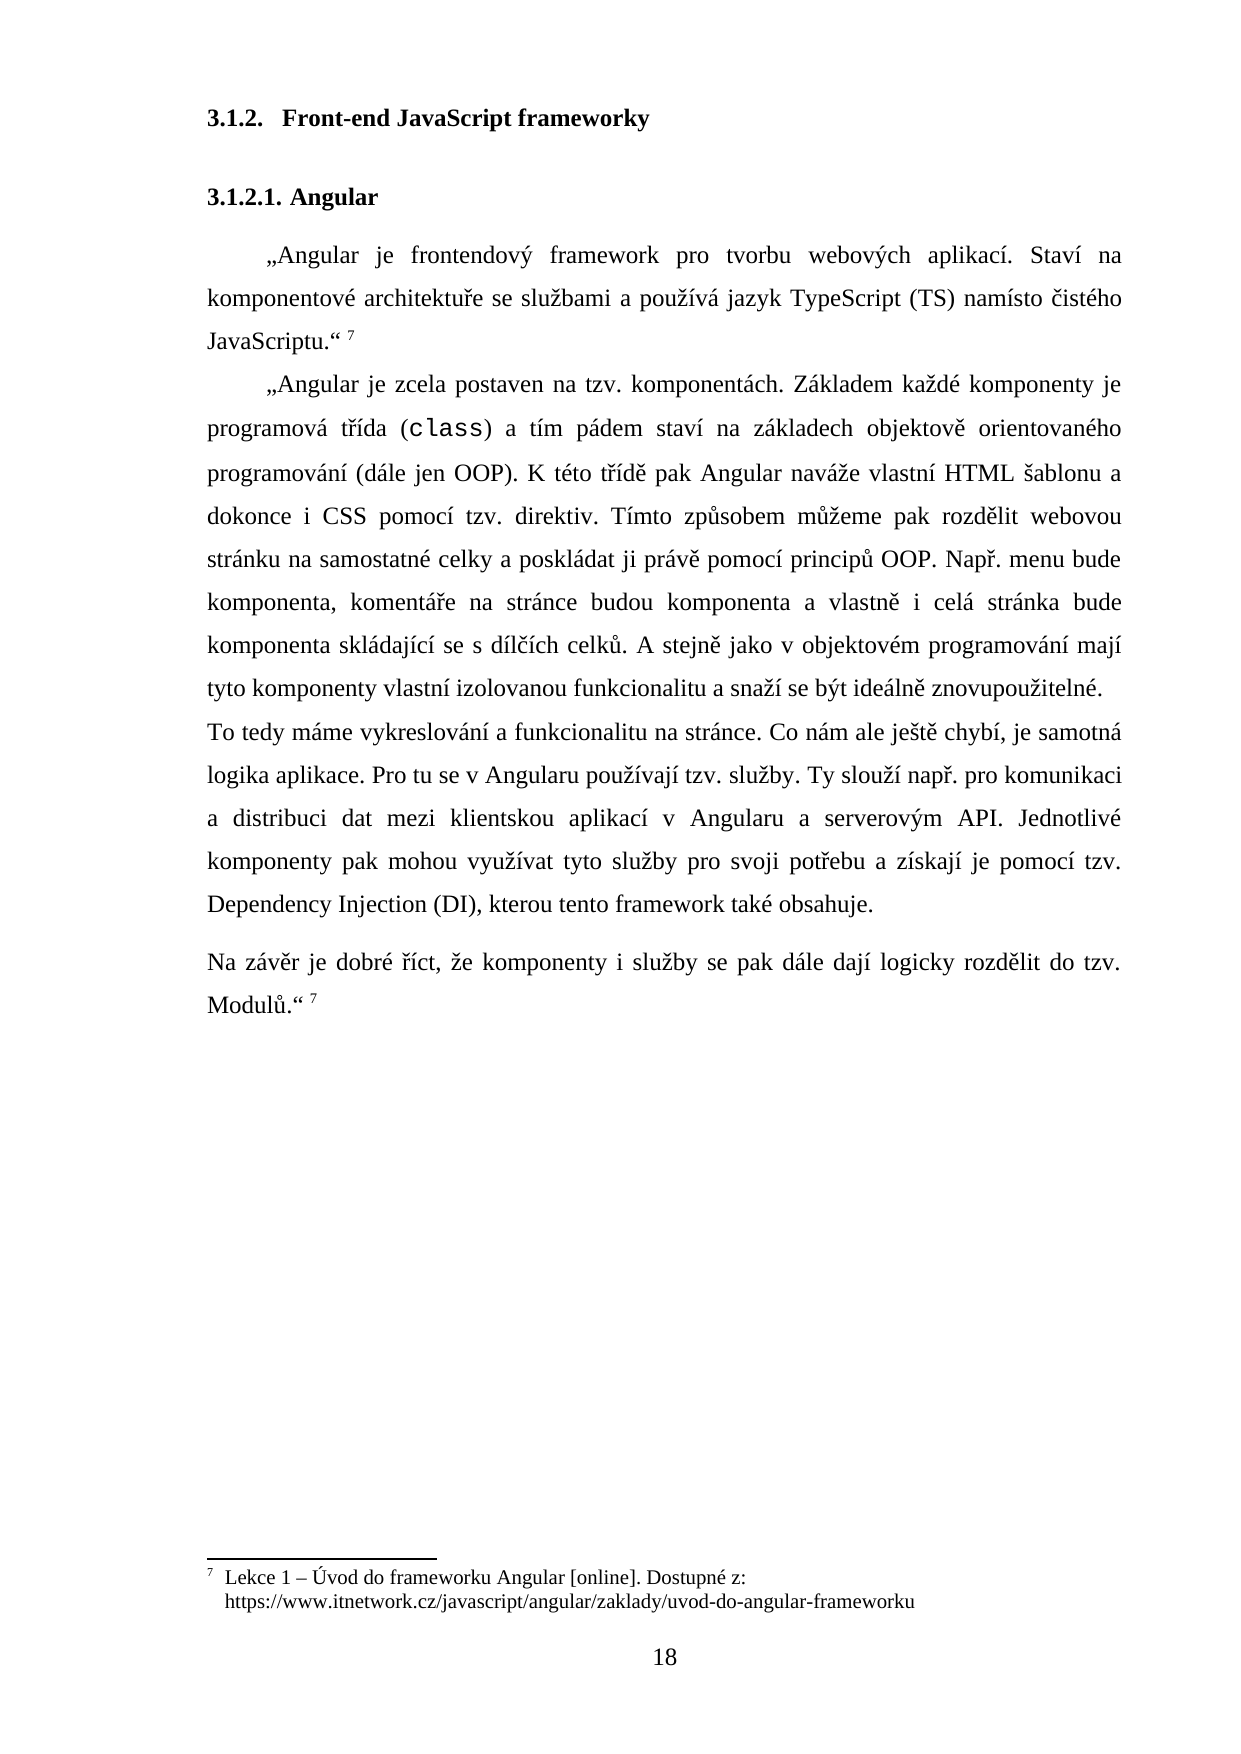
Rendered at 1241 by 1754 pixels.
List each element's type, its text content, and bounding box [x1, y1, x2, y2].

text „Angular je zcela postaven na tzv. komponentách. Základem každé komponenty je programová třída (class) a tím pádem staví na základech objektově orientovaného programování (dále jen OOP). K této třídě pak Angular naváže vlastní HTML šablonu a dokonce i CSS pomocí tzv. direktiv. Tímto způsobem můžeme pak rozdělit webovou stránku na samostatné celky a poskládat ji právě pomocí principů OOP. Např. menu bude komponenta, komentáře na stránce budou komponenta a vlastně i celá stránka bude komponenta skládající se s dílčích celků. A stejně jako v objektovém programování mají tyto komponenty vlastní izolovanou funkcionalitu a snaží se být ideálně znovupoužitelné. [207, 369, 1122, 702]
text Na závěr je dobré říct, že komponenty i služby se pak dále dají logicky rozdělit do tzv. Modulů.“ 7 [207, 947, 1122, 1019]
text „Angular je frontendový framework pro tvorbu webových aplikací. Staví na komponentové architektuře se službami a používá jazyk TypeScript (TS) namísto čistého JavaScriptu.“ [207, 240, 1122, 355]
list Lekce 1 – Úvod do frameworku Angular [online]. Dostupné z: https://www.itnetwork.cz/javascript/angular/zaklady/uvod-do-angular-frameworku [207, 1565, 1122, 1613]
subtitle Angular [207, 182, 1122, 211]
text To tedy máme vykreslování a funkcionalitu na stránce. Co nám ale ještě chybí, je samotná logika aplikace. Pro tu se v Angularu používají tzv. služby. Ty slouží např. pro komunikaci a distribuci dat mezi klientskou aplikací v Angularu a serverovým API. Jednotlivé komponenty pak mohou využívat tyto služby pro svoji potřebu a získají je pomocí tzv. Dependency Injection (DI), kterou tento framework také obsahuje. [207, 717, 1122, 918]
subtitle Front-end JavaScript frameworky [207, 103, 1122, 132]
